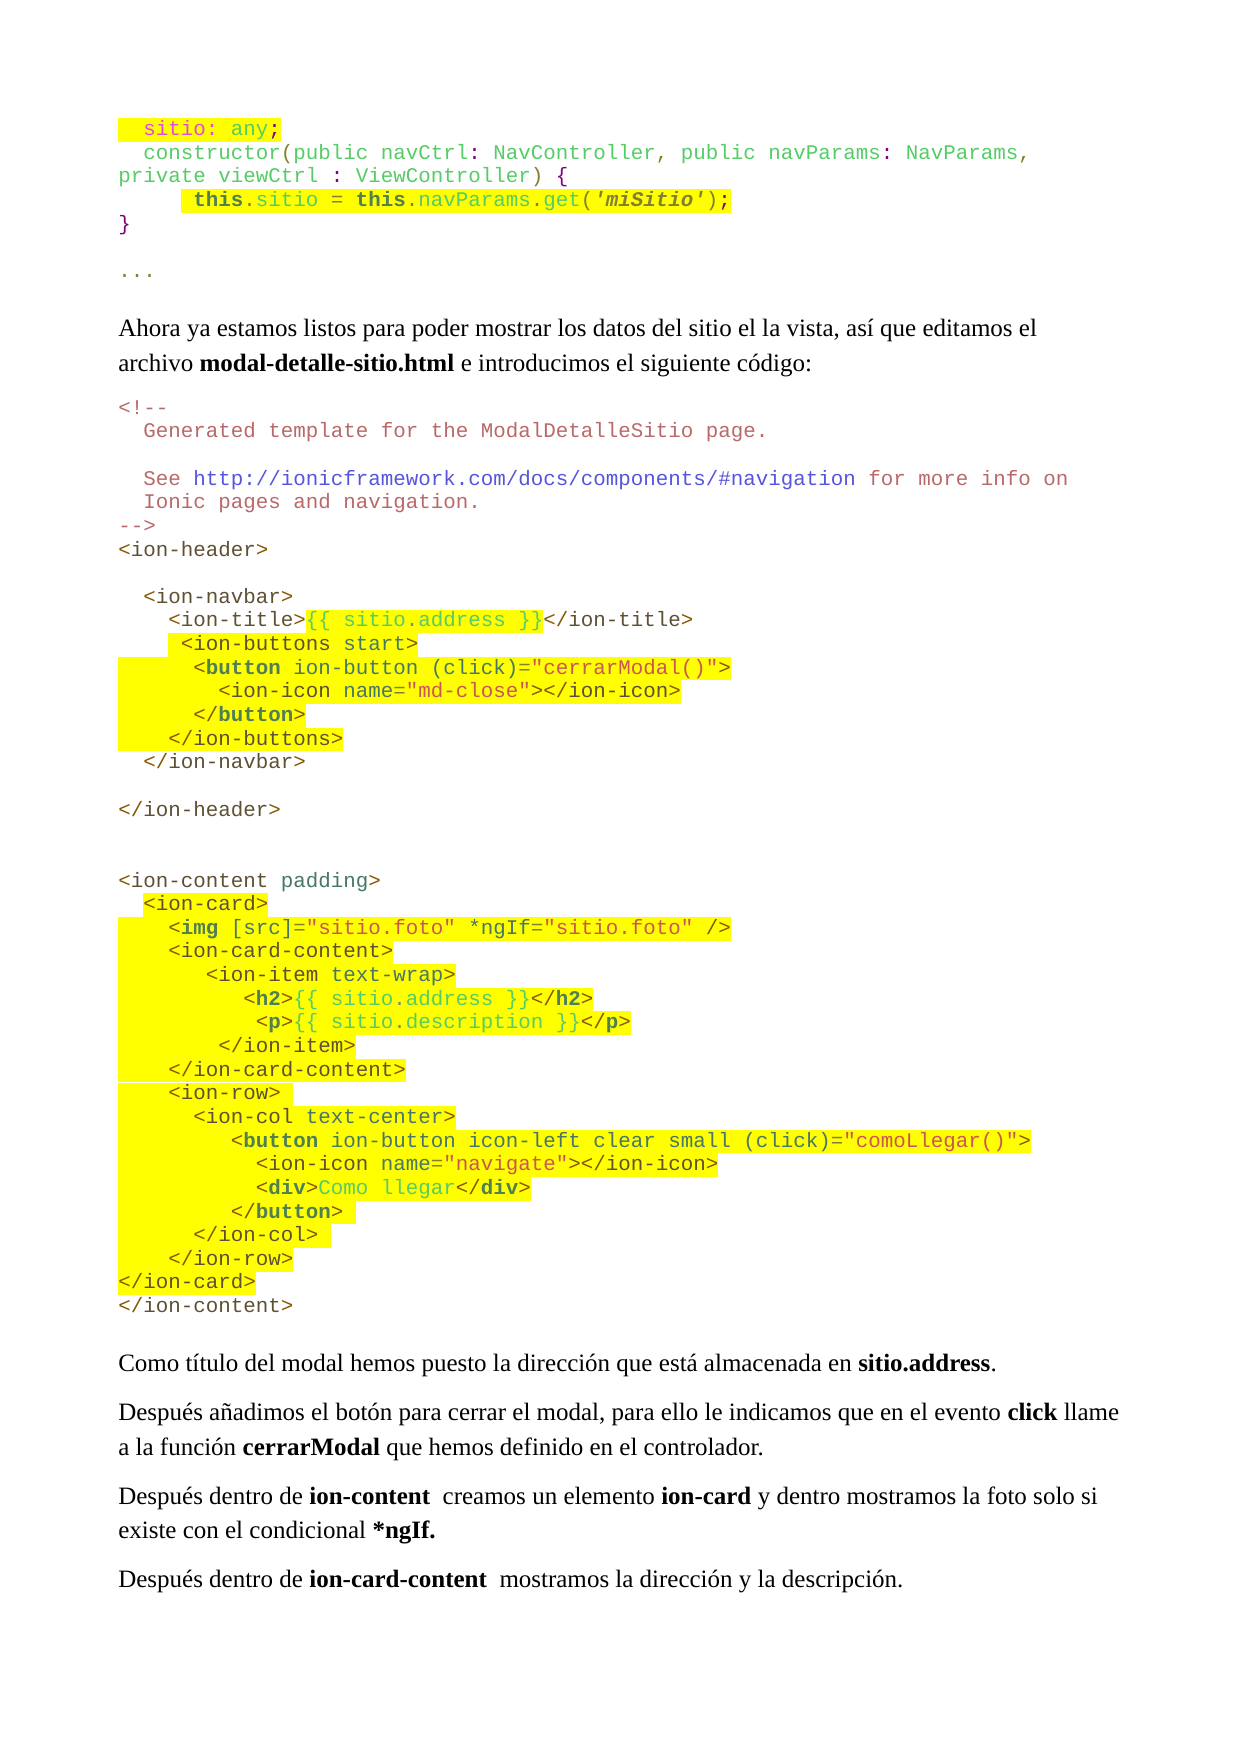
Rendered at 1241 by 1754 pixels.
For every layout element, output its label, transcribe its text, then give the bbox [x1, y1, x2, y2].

text </ion-header> [118, 799, 1122, 822]
text sitio: any; [118, 118, 1122, 142]
text <div>Como llegar</div> [118, 1177, 1122, 1201]
text <button ion-button icon-left clear small (click)="comoLlegar()"> [118, 1130, 1122, 1153]
text <ion-header> [118, 538, 1122, 562]
text </button> [118, 1201, 1122, 1224]
text <img [src]="sitio.foto" *ngIf="sitio.foto" /> [118, 917, 1122, 941]
text Ionic pages and navigation. [118, 491, 1122, 515]
text <ion-icon name="navigate"></ion-icon> [118, 1153, 1122, 1177]
text Después añadimos el botón para cerrar el modal, para ello le indicamos que en el evento click llame a la función cerrarModal que hemos definido en el controlador. [118, 1397, 1122, 1461]
text <ion-navbar> [118, 586, 1122, 609]
text Después dentro de ion-card-content mostramos la dirección y la descripción. [118, 1564, 1122, 1593]
text <ion-col text-center> [118, 1106, 1122, 1130]
text See http://ionicframework.com/docs/components/#navigation for more info on [118, 468, 1122, 491]
text <ion-card-content> [118, 941, 1122, 964]
text <ion-row> [118, 1082, 1122, 1106]
text </ion-card-content> [118, 1059, 1122, 1082]
text <ion-buttons start> [118, 633, 1122, 657]
text this.sitio = this.navParams.get('miSitio'); [118, 189, 1122, 213]
text </ion-col> [118, 1224, 1122, 1248]
text <button ion-button (click)="cerrarModal()"> [118, 657, 1122, 680]
text --> [118, 515, 1122, 538]
text <ion-icon name="md-close"></ion-icon> [118, 680, 1122, 704]
text </ion-buttons> [118, 728, 1122, 751]
text <!-- [118, 397, 1122, 420]
text } [118, 213, 1122, 236]
text </ion-navbar> [118, 751, 1122, 775]
text ... [118, 260, 1122, 284]
text <ion-card> [118, 893, 1122, 917]
text Como título del modal hemos puesto la dirección que está almacenada en sitio.address. [118, 1348, 1122, 1377]
text <h2>{{ sitio.address }}</h2> [118, 988, 1122, 1011]
text </ion-item> [118, 1035, 1122, 1059]
text <ion-item text-wrap> [118, 964, 1122, 988]
text Después dentro de ion-content creamos un elemento ion-card y dentro mostramos la foto solo si existe con el condicional *ngIf. [118, 1481, 1122, 1544]
text <ion-content padding> [118, 869, 1122, 893]
text constructor(public navCtrl: NavController, public navParams: NavParams, private viewCtrl : ViewController) { [118, 142, 1122, 189]
text </button> [118, 704, 1122, 728]
text <ion-title>{{ sitio.address }}</ion-title> [118, 609, 1122, 633]
text Generated template for the ModalDetalleSitio page. [118, 420, 1122, 444]
text Ahora ya estamos listos para poder mostrar los datos del sitio el la vista, así que editamos el archivo modal-detalle-sitio.html e introducimos el siguiente código: [118, 313, 1122, 376]
text </ion-row> [118, 1248, 1122, 1272]
text <p>{{ sitio.description }}</p> [118, 1011, 1122, 1035]
text </ion-card> [118, 1272, 1122, 1295]
text </ion-content> [118, 1295, 1122, 1319]
